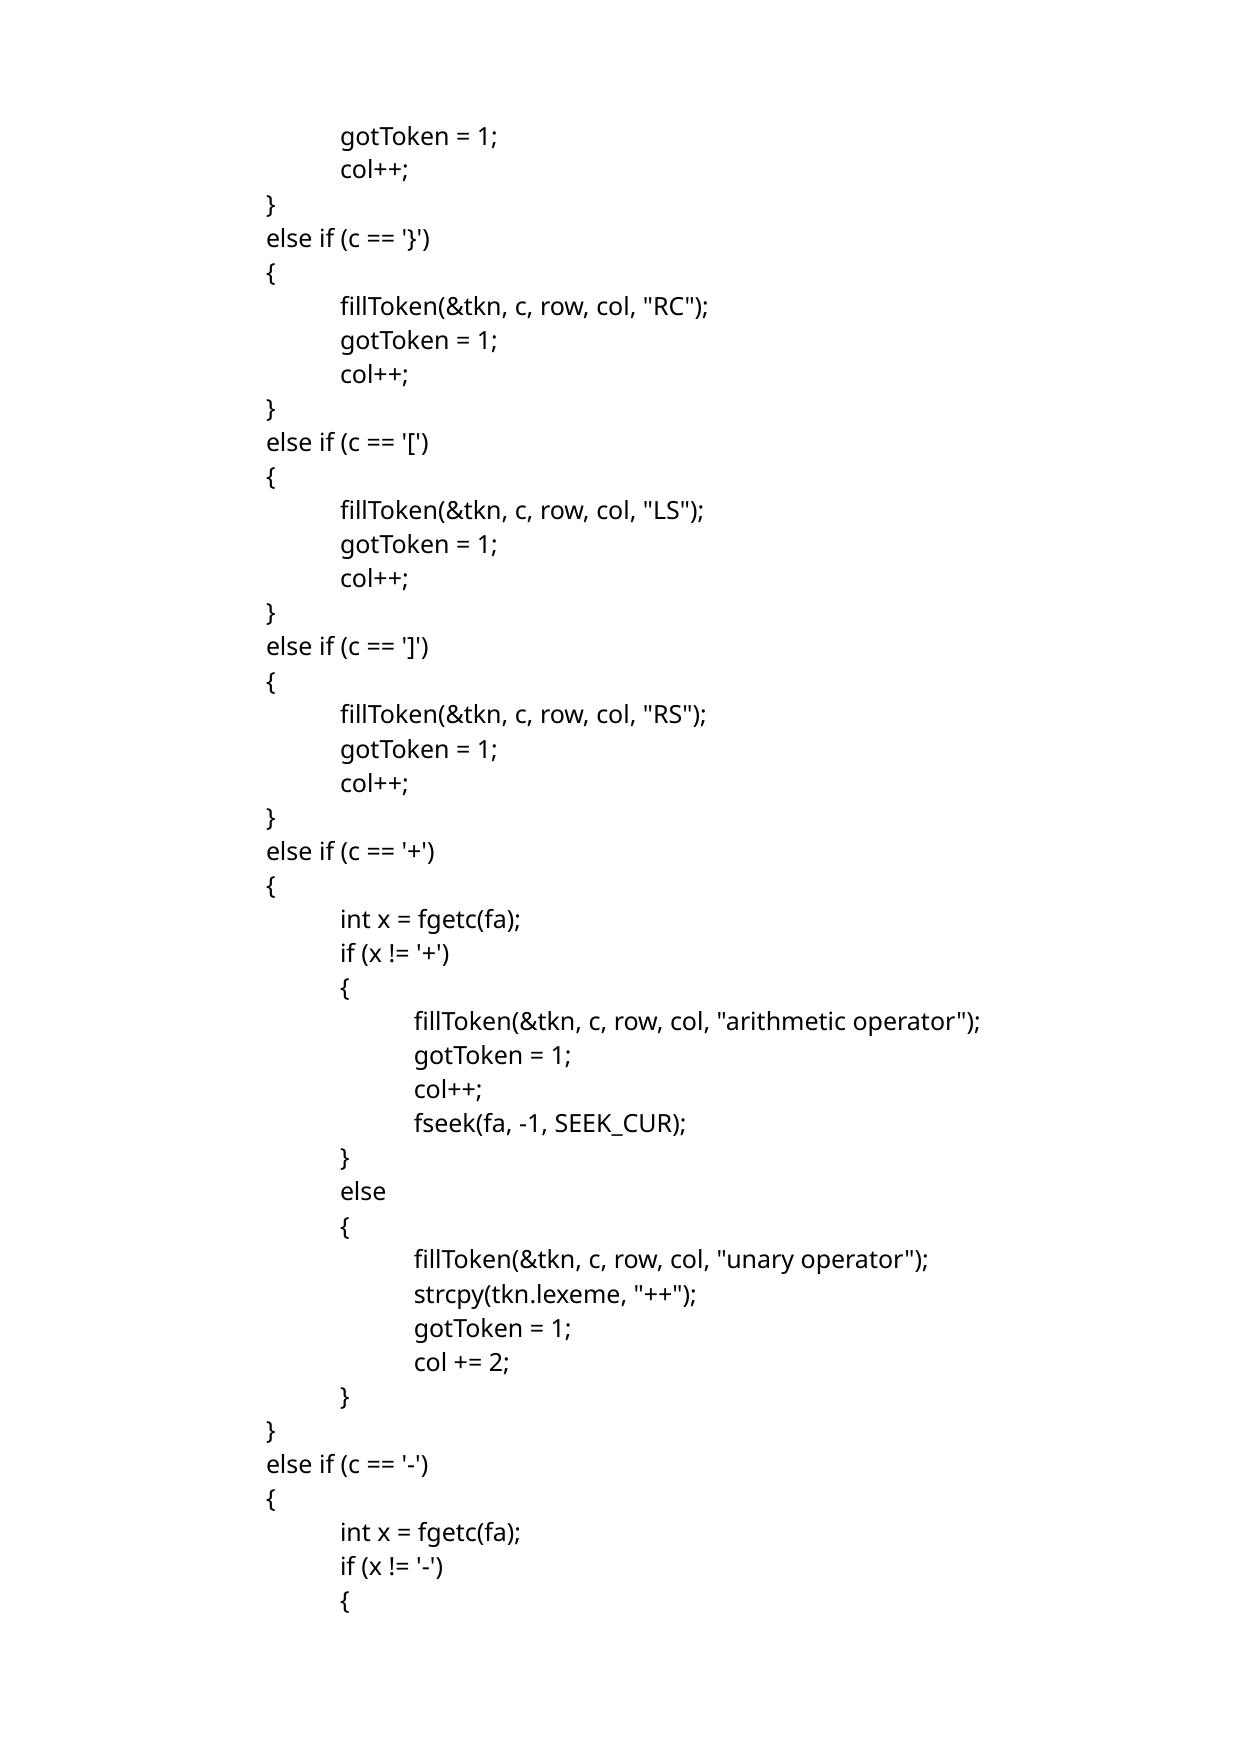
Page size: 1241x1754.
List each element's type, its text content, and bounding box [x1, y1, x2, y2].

text { [118, 970, 1122, 1004]
text { [118, 459, 1122, 493]
text col++; [118, 1072, 1122, 1106]
text } [118, 391, 1122, 425]
text col++; [118, 357, 1122, 391]
text fillToken(&tkn, c, row, col, "LS"); [118, 493, 1122, 527]
text { [118, 254, 1122, 288]
text } [118, 186, 1122, 220]
text gotToken = 1; [118, 1038, 1122, 1072]
text col++; [118, 152, 1122, 186]
text gotToken = 1; [118, 322, 1122, 357]
text else if (c == '-') [118, 1447, 1122, 1481]
text else if (c == '[') [118, 425, 1122, 459]
text strcpy(tkn.lexeme, "++"); [118, 1276, 1122, 1310]
text col++; [118, 561, 1122, 595]
text { [118, 1481, 1122, 1515]
text else [118, 1174, 1122, 1208]
text { [118, 1583, 1122, 1617]
text } [118, 595, 1122, 629]
text gotToken = 1; [118, 527, 1122, 561]
text fillToken(&tkn, c, row, col, "RC"); [118, 288, 1122, 322]
text { [118, 663, 1122, 697]
text { [118, 1208, 1122, 1242]
text fseek(fa, -1, SEEK_CUR); [118, 1106, 1122, 1140]
text col += 2; [118, 1344, 1122, 1378]
text int x = fgetc(fa); [118, 902, 1122, 936]
text int x = fgetc(fa); [118, 1515, 1122, 1549]
text { [118, 867, 1122, 902]
text } [118, 1378, 1122, 1412]
text if (x != '-') [118, 1549, 1122, 1583]
text fillToken(&tkn, c, row, col, "RS"); [118, 697, 1122, 731]
text } [118, 1140, 1122, 1174]
text } [118, 1412, 1122, 1447]
text else if (c == ']') [118, 629, 1122, 663]
text gotToken = 1; [118, 118, 1122, 152]
text else if (c == '+') [118, 833, 1122, 867]
text gotToken = 1; [118, 731, 1122, 765]
text if (x != '+') [118, 936, 1122, 970]
text col++; [118, 765, 1122, 799]
text } [118, 799, 1122, 833]
text fillToken(&tkn, c, row, col, "arithmetic operator"); [118, 1004, 1122, 1038]
text else if (c == '}') [118, 220, 1122, 254]
text fillToken(&tkn, c, row, col, "unary operator"); [118, 1242, 1122, 1276]
text gotToken = 1; [118, 1310, 1122, 1344]
